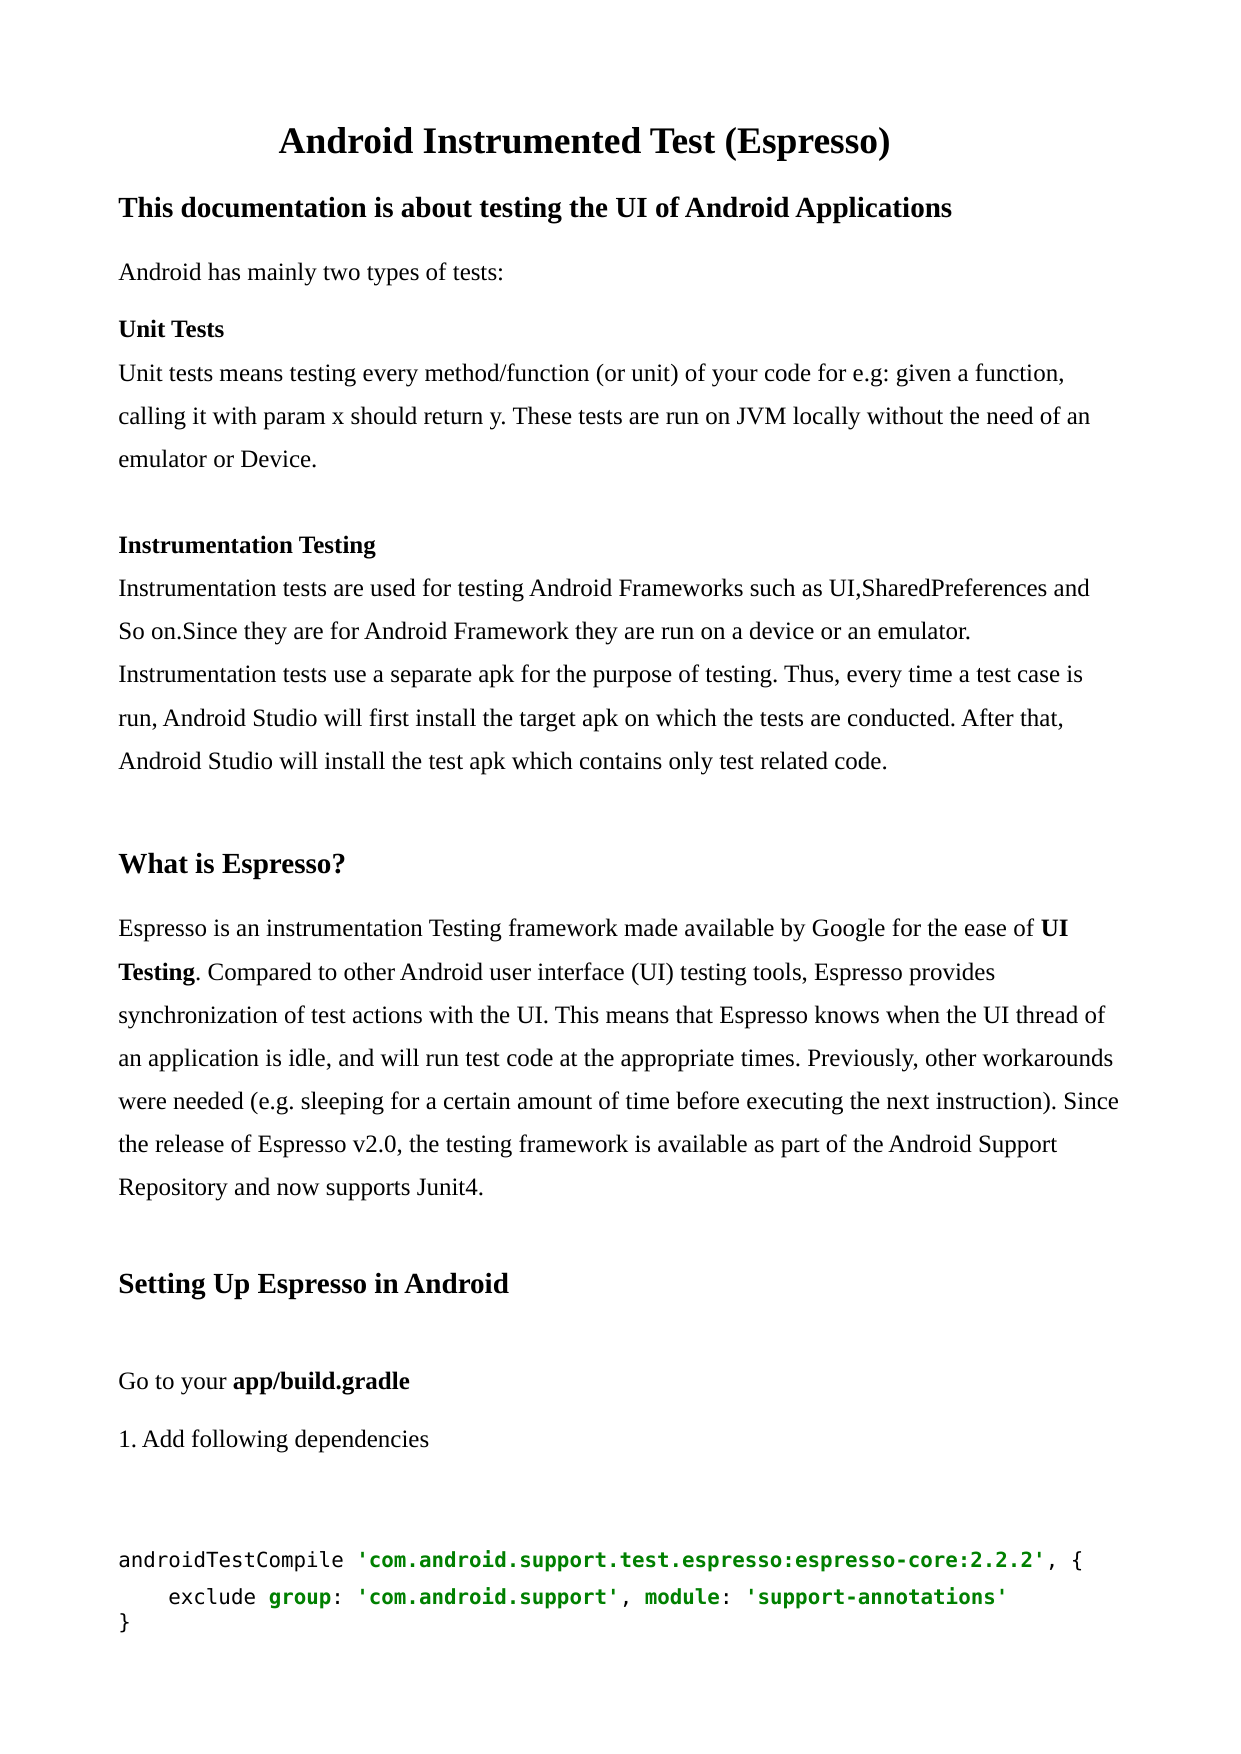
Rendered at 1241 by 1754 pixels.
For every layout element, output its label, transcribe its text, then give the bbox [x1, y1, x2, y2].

text } [118, 1610, 1122, 1635]
text This documentation is about testing the UI of Android Applications [118, 190, 1122, 223]
text Instrumentation tests use a separate apk for the purpose of testing. Thus, every time a test case is run, Android Studio will first install the target apk on which the tests are conducted. After that, Android Studio will install the test apk which contains only test related code. [118, 659, 1122, 774]
text What is Espresso? [118, 846, 1122, 880]
text Android has mainly two types of tests: [118, 257, 1122, 286]
text Android Instrumented Test (Espresso) [118, 118, 1122, 161]
text Instrumentation Testing [118, 530, 1122, 559]
text Espresso is an instrumentation Testing framework made available by Google for the ease of UI Testing. Compared to other Android user interface (UI) testing tools, Espresso provides synchronization of test actions with the UI. This means that Espresso knows when the UI thread of an application is idle, and will run test code at the appropriate times. Previously, other workarounds were needed (e.g. sleeping for a certain amount of time before executing the next instruction). Since the release of Espresso v2.0, the testing framework is available as part of the Android Support Repository and now supports Junit4. [118, 913, 1122, 1201]
text Go to your app/build.gradle [118, 1366, 1122, 1395]
text exclude group: 'com.android.support', module: 'support-annotations' [118, 1585, 1122, 1610]
text androidTestCompile 'com.android.support.test.espresso:espresso-core:2.2.2', { [118, 1548, 1122, 1573]
text 1. Add following dependencies [118, 1424, 1122, 1453]
text Instrumentation tests are used for testing Android Frameworks such as UI,SharedPreferences and So on.Since they are for Android Framework they are run on a device or an emulator. [118, 573, 1122, 645]
text Unit tests means testing every method/function (or unit) of your code for e.g: given a function, calling it with param x should return y. These tests are run on JVM locally without the need of an emulator or Device. [118, 358, 1122, 473]
text Setting Up Espresso in Android [118, 1266, 1122, 1299]
text Unit Tests [118, 314, 1122, 343]
